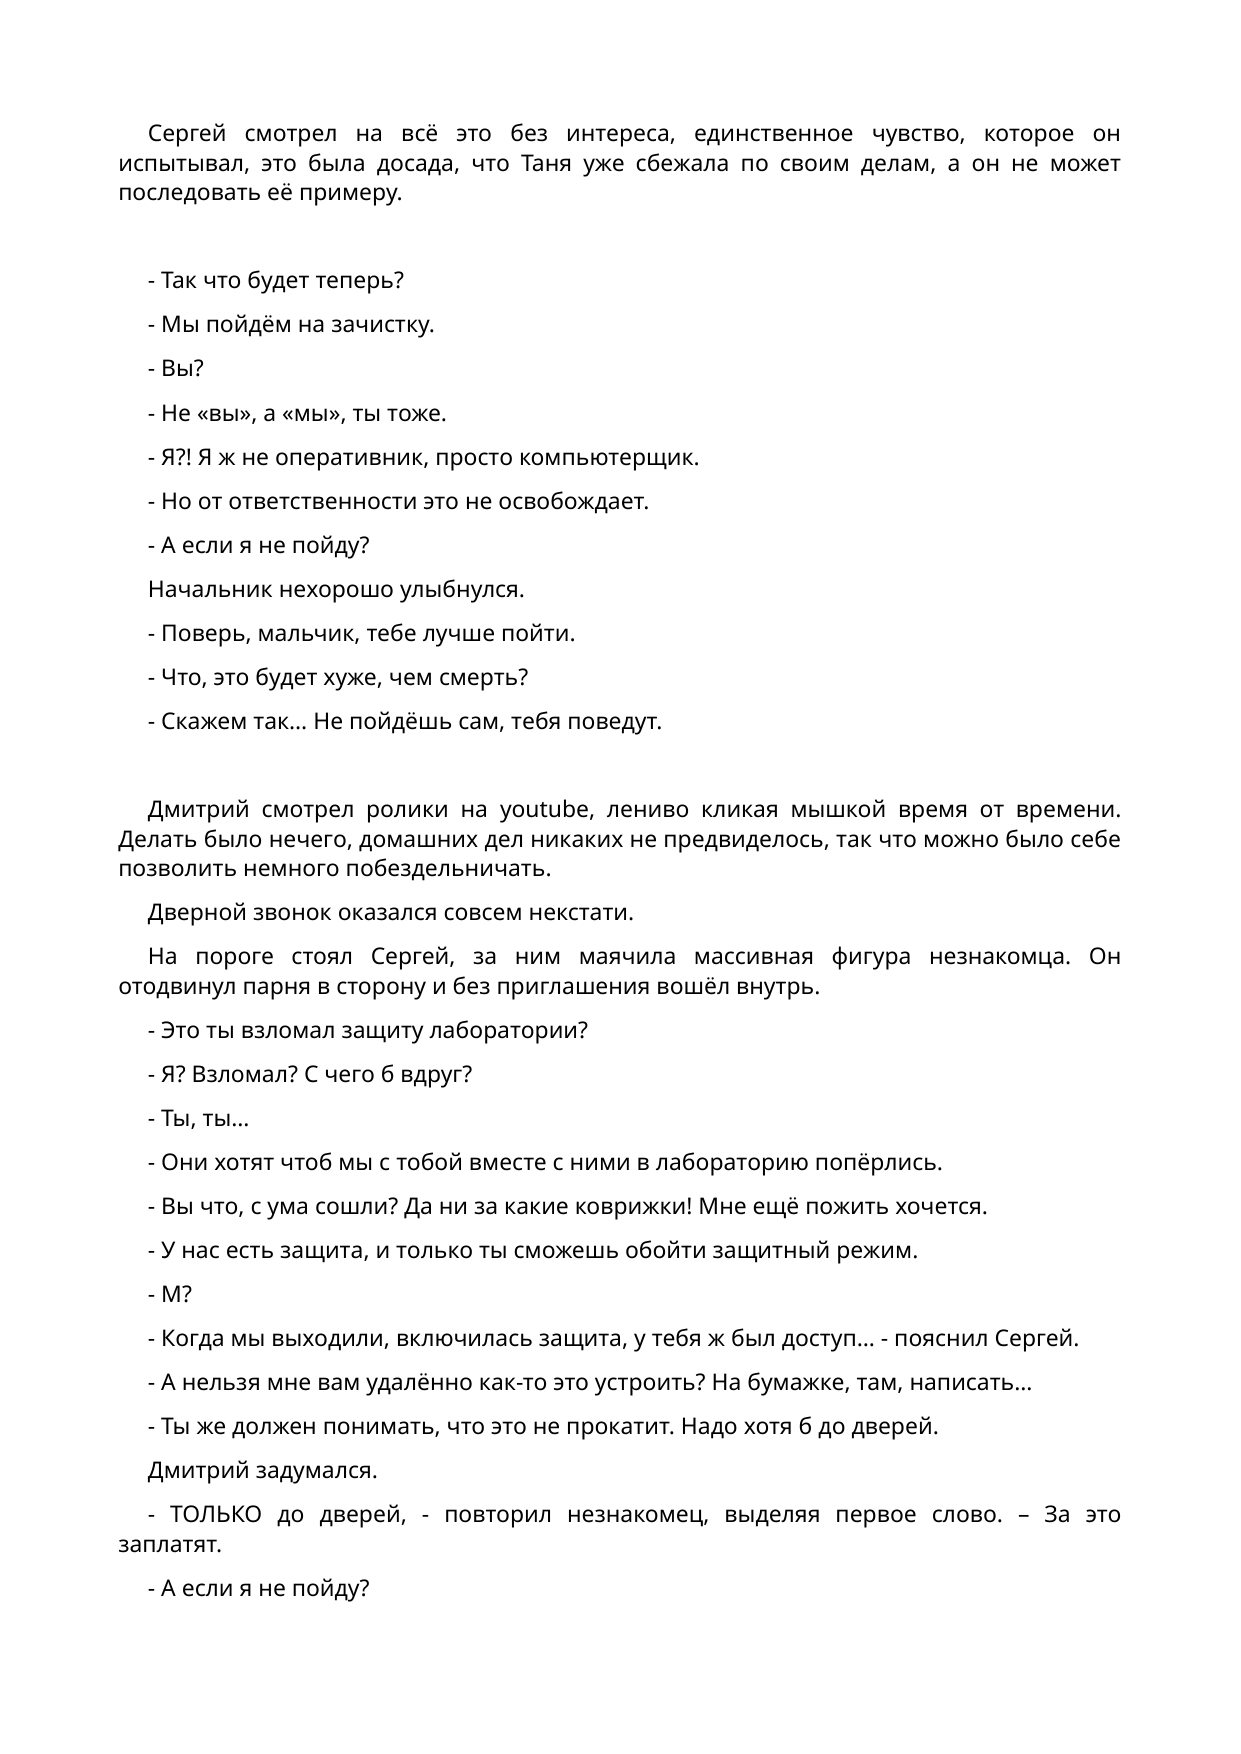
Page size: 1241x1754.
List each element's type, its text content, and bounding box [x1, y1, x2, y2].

text Дмитрий задумался. [118, 1455, 1122, 1485]
text - Что, это будет хуже, чем смерть? [118, 662, 1122, 691]
text - А если я не пойду? [118, 1573, 1122, 1602]
text - Я? Взломал? С чего б вдруг? [118, 1059, 1122, 1088]
text - Я?! Я ж не оперативник, просто компьютерщик. [118, 441, 1122, 471]
text На пороге стоял Сергей, за ним маячила массивная фигура незнакомца. Он отодвинул парня в сторону и без приглашения вошёл внутрь. [118, 941, 1122, 1000]
text - У нас есть защита, и только ты сможешь обойти защитный режим. [118, 1235, 1122, 1264]
text - Вы? [118, 353, 1122, 383]
text - Это ты взломал защиту лаборатории? [118, 1014, 1122, 1044]
text - Ты, ты… [118, 1103, 1122, 1132]
text - Но от ответственности это не освобождает. [118, 486, 1122, 515]
text Дмитрий смотрел ролики на youtube, лениво кликая мышкой время от времени. Делать было нечего, домашних дел никаких не предвиделось, так что можно было себе позволить немного побездельничать. [118, 794, 1122, 882]
text - А нельзя мне вам удалённо как-то это устроить? На бумажке, там, написать… [118, 1367, 1122, 1397]
text - Скажем так… Не пойдёшь сам, тебя поведут. [118, 706, 1122, 735]
text - Поверь, мальчик, тебе лучше пойти. [118, 618, 1122, 647]
text - Не «вы», а «мы», ты тоже. [118, 397, 1122, 427]
text Сергей смотрел на всё это без интереса, единственное чувство, которое он испытывал, это была досада, что Таня уже сбежала по своим делам, а он не может последовать её примеру. [118, 118, 1122, 207]
text - А если я не пойду? [118, 529, 1122, 559]
text - Так что будет теперь? [118, 265, 1122, 295]
text - Они хотят чтоб мы с тобой вместе с ними в лабораторию попёрлись. [118, 1147, 1122, 1176]
text - Мы пойдём на зачистку. [118, 309, 1122, 339]
text - ТОЛЬКО до дверей, - повторил незнакомец, выделяя первое слово. – За это заплатят. [118, 1499, 1122, 1558]
text Начальник нехорошо улыбнулся. [118, 574, 1122, 603]
text Дверной звонок оказался совсем некстати. [118, 897, 1122, 926]
text - Ты же должен понимать, что это не прокатит. Надо хотя б до дверей. [118, 1411, 1122, 1441]
text - Вы что, с ума сошли? Да ни за какие коврижки! Мне ещё пожить хочется. [118, 1191, 1122, 1220]
text - М? [118, 1279, 1122, 1308]
text - Когда мы выходили, включилась защита, у тебя ж был доступ… - пояснил Сергей. [118, 1323, 1122, 1352]
